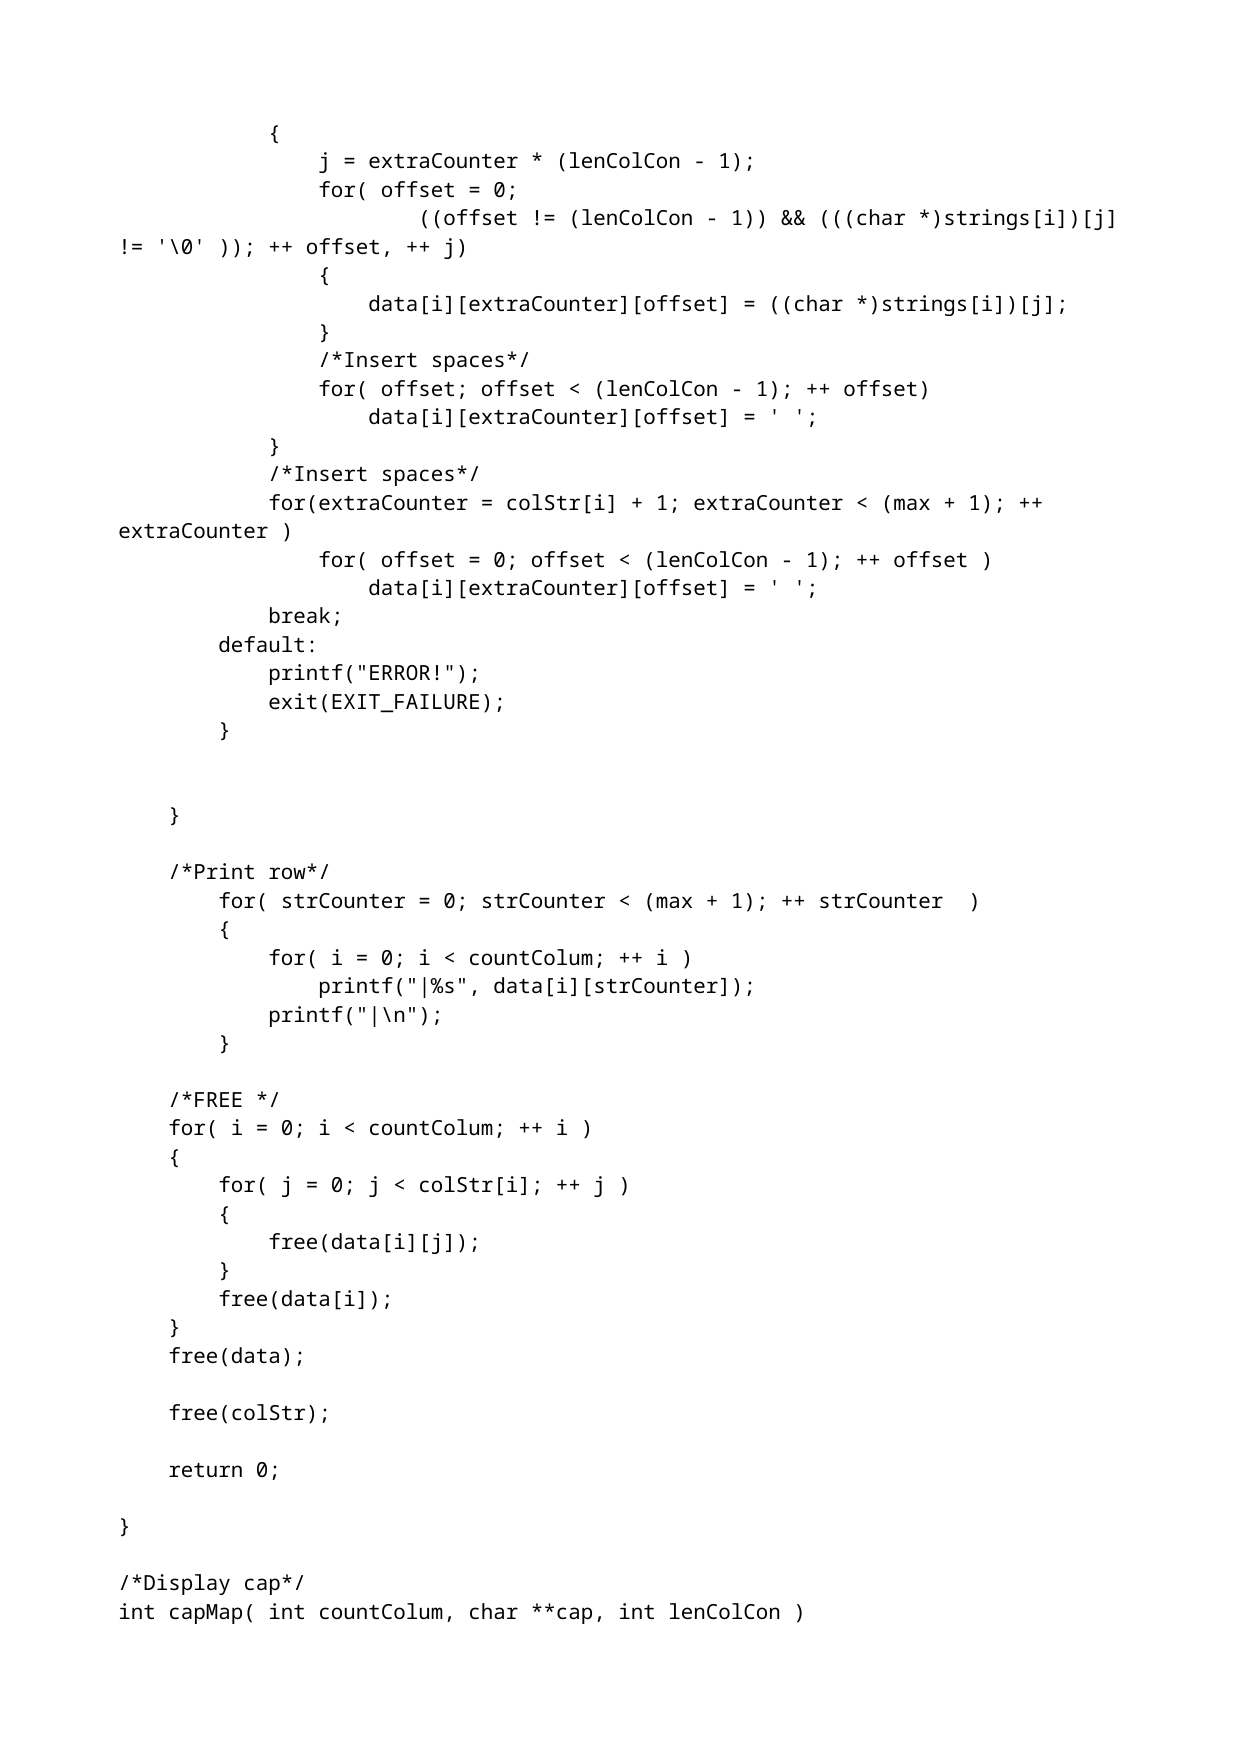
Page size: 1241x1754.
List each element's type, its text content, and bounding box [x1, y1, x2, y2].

text } [118, 317, 1122, 346]
text default: [118, 630, 1122, 658]
text /*FREE */ [118, 1085, 1122, 1113]
text for( offset = 0; offset < (lenColCon - 1); ++ offset ) [118, 545, 1122, 573]
text for( strCounter = 0; strCounter < (max + 1); ++ strCounter ) [118, 886, 1122, 914]
text } [118, 1028, 1122, 1057]
text for( i = 0; i < countColum; ++ i ) [118, 1113, 1122, 1142]
text } [118, 801, 1122, 829]
text return 0; [118, 1455, 1122, 1483]
text free(data); [118, 1341, 1122, 1369]
text ((offset != (lenColCon - 1)) && (((char *)strings[i])[j] != '\0' )); ++ offset, ++ j) [118, 203, 1122, 260]
text free(data[i][j]); [118, 1227, 1122, 1256]
text } [118, 1512, 1122, 1540]
text /*Insert spaces*/ [118, 346, 1122, 374]
text for( j = 0; j < colStr[i]; ++ j ) [118, 1170, 1122, 1199]
text /*Print row*/ [118, 857, 1122, 886]
text for( offset; offset < (lenColCon - 1); ++ offset) [118, 374, 1122, 402]
text break; [118, 602, 1122, 630]
text int capMap( int countColum, char **cap, int lenColCon ) [118, 1597, 1122, 1625]
text printf("ERROR!"); [118, 658, 1122, 687]
text } [118, 1312, 1122, 1341]
text } [118, 715, 1122, 744]
text printf("|\n"); [118, 1000, 1122, 1028]
text } [118, 1256, 1122, 1284]
text /*Insert spaces*/ [118, 459, 1122, 488]
text exit(EXIT_FAILURE); [118, 687, 1122, 715]
text data[i][extraCounter][offset] = ' '; [118, 573, 1122, 602]
text j = extraCounter * (lenColCon - 1); [118, 147, 1122, 175]
text { [118, 260, 1122, 289]
text { [118, 914, 1122, 943]
text for( offset = 0; [118, 175, 1122, 203]
text free(colStr); [118, 1398, 1122, 1426]
text } [118, 431, 1122, 459]
text { [118, 118, 1122, 147]
text { [118, 1142, 1122, 1170]
text printf("|%s", data[i][strCounter]); [118, 971, 1122, 1000]
text free(data[i]); [118, 1284, 1122, 1312]
text for(extraCounter = colStr[i] + 1; extraCounter < (max + 1); ++ extraCounter ) [118, 488, 1122, 545]
text data[i][extraCounter][offset] = ' '; [118, 402, 1122, 431]
text /*Display cap*/ [118, 1568, 1122, 1597]
text { [118, 1199, 1122, 1227]
text for( i = 0; i < countColum; ++ i ) [118, 943, 1122, 971]
text data[i][extraCounter][offset] = ((char *)strings[i])[j]; [118, 289, 1122, 317]
